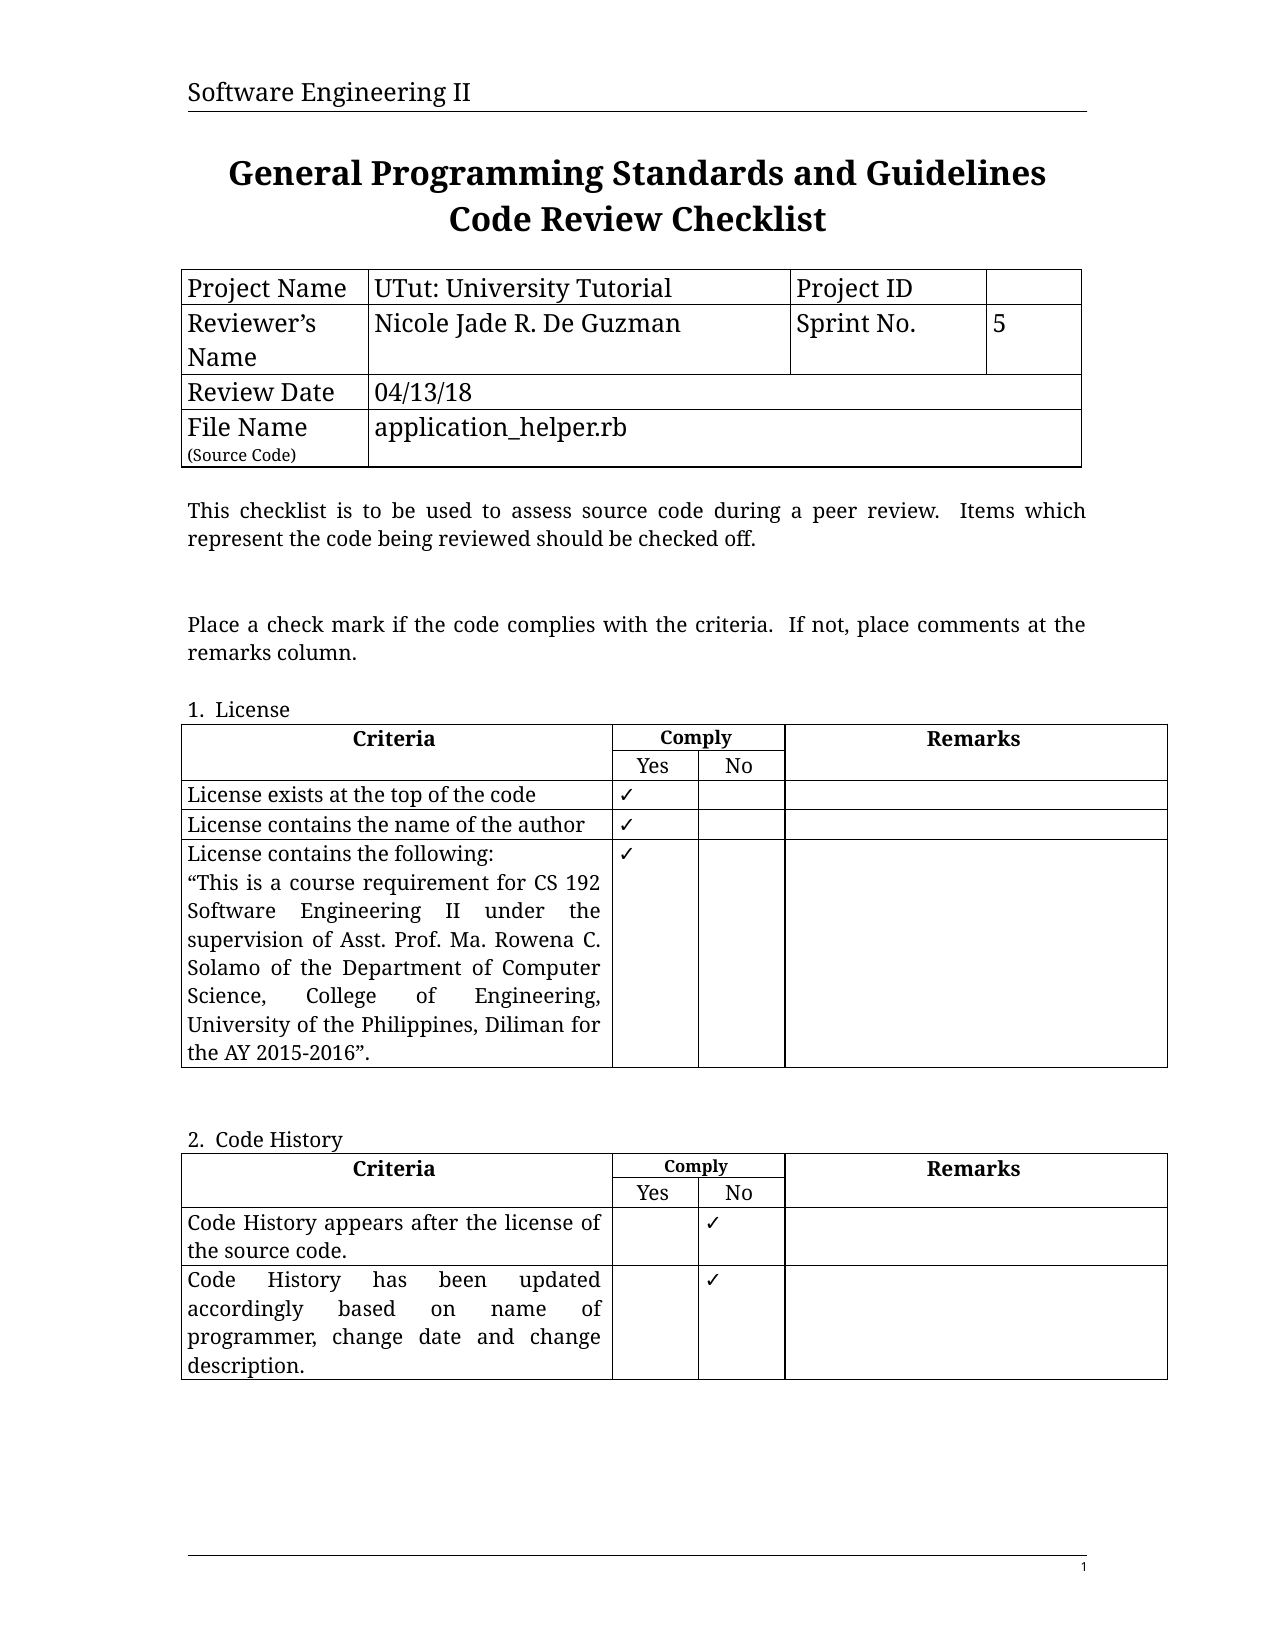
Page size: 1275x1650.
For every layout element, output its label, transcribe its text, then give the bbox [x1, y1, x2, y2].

table_cell Review Date [357, 375, 368, 409]
table_cell [699, 810, 704, 838]
table_header [987, 270, 992, 304]
text 2. Code History [187, 1125, 1087, 1153]
table_cell No [774, 751, 784, 779]
table_cell 04/13/18 [1070, 375, 1081, 409]
table_header Remarks [786, 725, 1167, 779]
table_cell Nicole Jade R. De Guzman [369, 305, 790, 373]
table_cell ✓ [687, 781, 698, 809]
table_header Comply [613, 725, 618, 750]
table_cell No [774, 1178, 784, 1207]
table_cell [699, 781, 704, 809]
table_cell ✓ [613, 840, 698, 1067]
table_cell ✓ [613, 810, 618, 838]
table_cell Yes [687, 751, 698, 779]
table_cell [774, 810, 784, 838]
text 1. License [187, 695, 1087, 723]
table_cell [786, 1208, 1167, 1264]
table_cell Reviewer’s Name [182, 305, 187, 373]
table_cell Sprint No. [791, 305, 986, 373]
table_cell application_helper.rb [369, 410, 1081, 466]
table_cell [613, 1208, 698, 1264]
text Place a check mark if the code complies with the criteria. If not, place comments at the remarks column. [187, 610, 1087, 667]
table_cell Yes [613, 751, 618, 779]
table_cell [786, 1266, 1167, 1379]
table_cell [699, 840, 784, 1067]
table_cell Reviewer’s Name [357, 305, 368, 373]
table_header Project ID [976, 270, 986, 304]
table_header Comply [774, 725, 784, 750]
table_cell ✓ [699, 1208, 784, 1264]
table_cell [786, 810, 791, 838]
table_cell No [699, 1178, 704, 1207]
table_cell [786, 781, 791, 809]
table_cell No [699, 751, 704, 779]
table_cell [613, 1266, 698, 1379]
table_header [1070, 270, 1081, 304]
table_cell ✓ [613, 781, 618, 809]
text This checklist is to be used to assess source code during a peer review. Items which represent the code being reviewed should be checked off. [187, 496, 1087, 553]
table_header Criteria [182, 725, 612, 779]
table_header Criteria [182, 1154, 612, 1207]
table_header Comply [774, 1154, 784, 1177]
table_cell 5 [987, 305, 1081, 373]
table_cell ✓ [699, 1266, 784, 1379]
table_cell File Name (Source Code) [357, 410, 368, 466]
table_cell [1156, 781, 1167, 809]
table_header Remarks [786, 1154, 1167, 1207]
table_cell Yes [613, 1178, 618, 1207]
table_cell [786, 840, 1167, 1067]
text General Programming Standards and Guidelines Code Review Checklist [187, 150, 1087, 241]
table_header Project Name [357, 270, 368, 304]
table_cell ✓ [687, 810, 698, 838]
table_cell [774, 781, 784, 809]
table_cell [1156, 810, 1167, 838]
table_cell Yes [687, 1178, 698, 1207]
table_cell 04/13/18 [369, 375, 374, 409]
